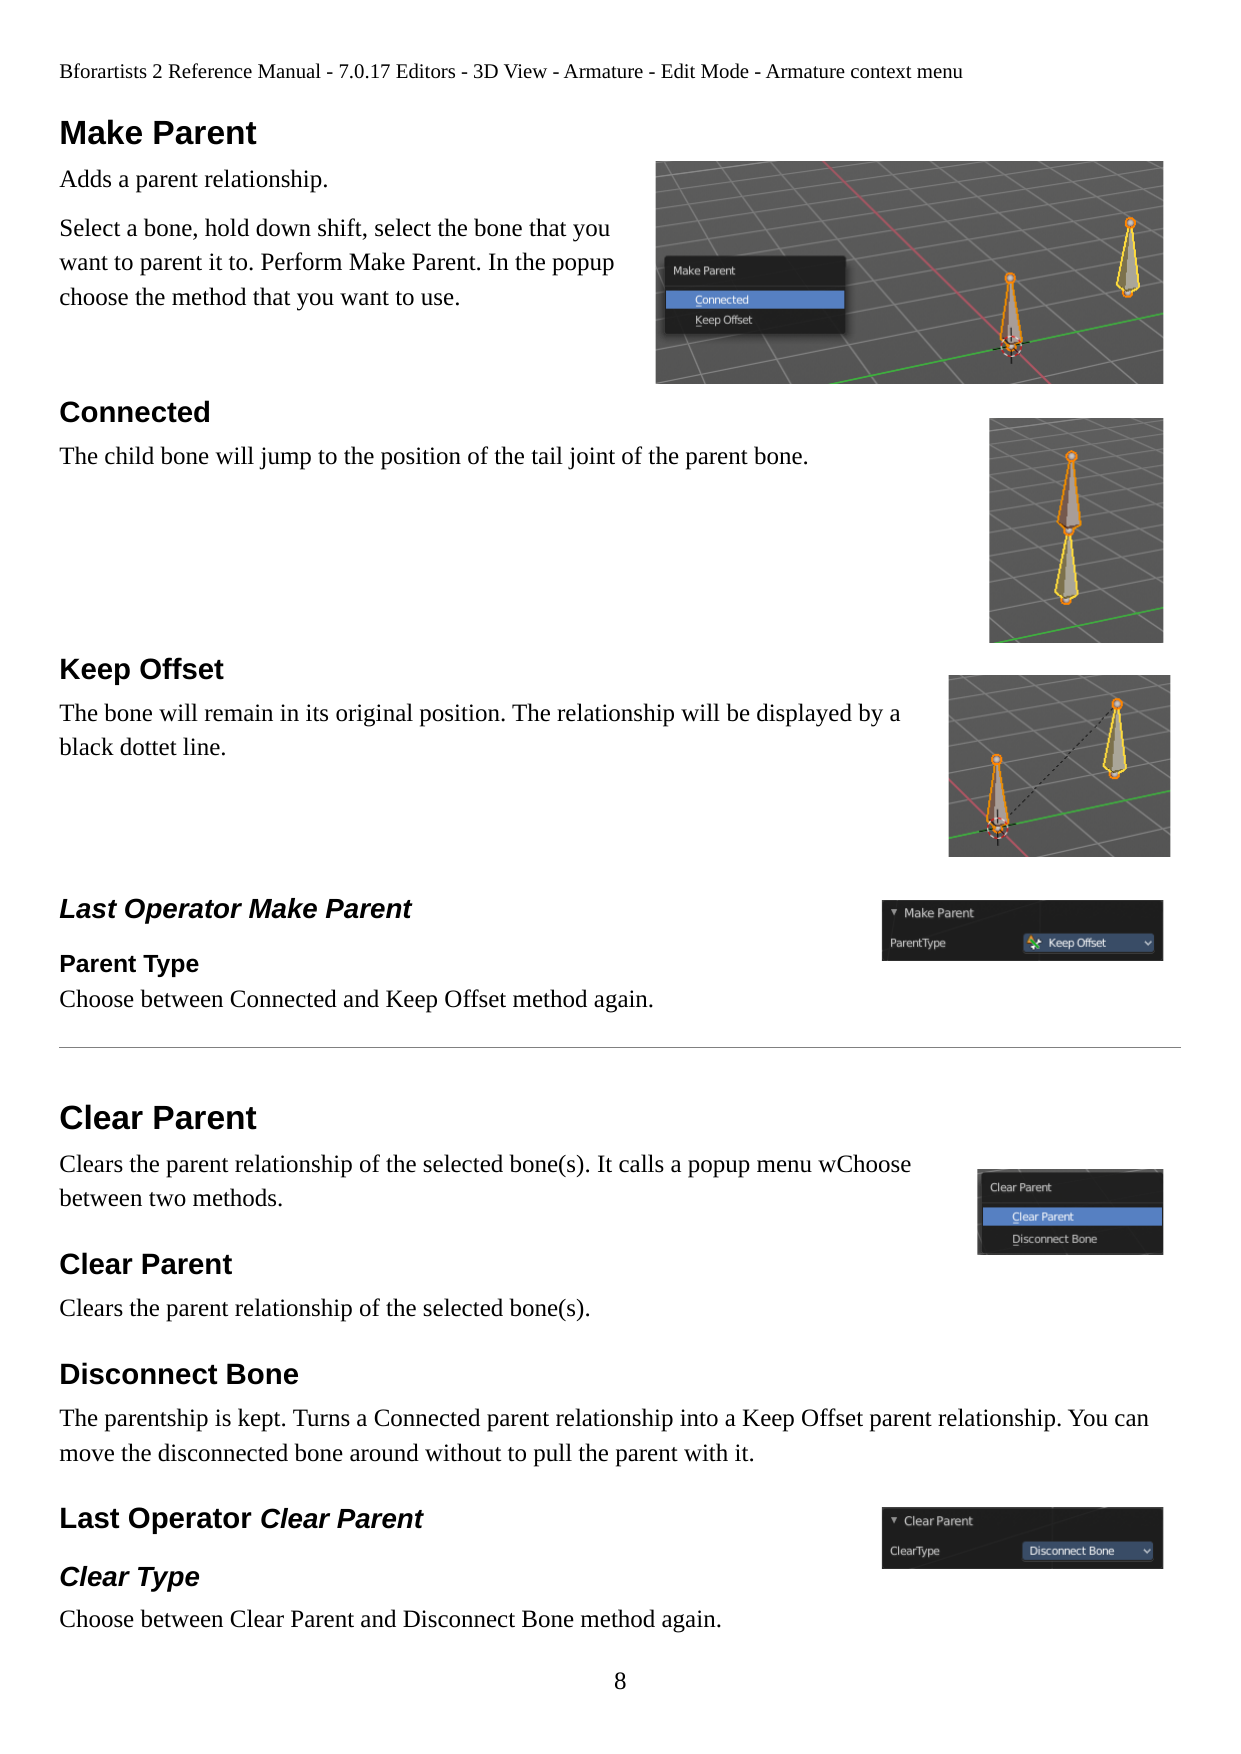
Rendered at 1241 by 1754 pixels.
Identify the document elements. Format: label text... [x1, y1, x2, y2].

subtitle Parent Type [59, 949, 1181, 977]
picture [881, 900, 1164, 961]
subtitle Clear Parent [59, 1098, 1181, 1136]
text The parentship is kept. Turns a Connected parent relationship into a Keep Offset parent relationship. You can move the disconnected bone around without to pull the parent with it. [59, 1403, 1181, 1466]
picture [977, 1169, 1164, 1255]
subtitle Make Parent [59, 113, 1181, 151]
subtitle Clear Parent [59, 1247, 1181, 1281]
text Choose between Connected and Keep Offset method again. [59, 984, 1181, 1012]
subtitle Last Operator Clear Parent [59, 1501, 1181, 1535]
text The child bone will jump to the position of the tail joint of the parent bone. [59, 441, 989, 469]
subtitle Keep Offset [59, 652, 1181, 685]
text Clears the parent relationship of the selected bone(s). It calls a popup menu wChoose between two methods. [59, 1149, 1181, 1212]
subtitle Connected [59, 394, 1181, 428]
subtitle Clear Type [59, 1560, 1181, 1592]
picture [655, 161, 1164, 384]
text Select a bone, hold down shift, select the bone that you want to parent it to. Perform Make Parent. In the popup choose the method that you want to use. [59, 213, 655, 311]
text Adds a parent relationship. [59, 164, 655, 192]
subtitle Disconnect Bone [59, 1357, 1181, 1391]
picture [881, 1507, 1164, 1569]
text Clears the parent relationship of the selected bone(s). [59, 1293, 1181, 1322]
picture [948, 675, 1171, 857]
text Choose between Clear Parent and Disconnect Bone method again. [59, 1604, 1181, 1633]
subtitle Last Operator Make Parent [59, 892, 1181, 924]
picture [989, 418, 1164, 643]
text The bone will remain in its original position. The relationship will be displayed by a black dottet line. [59, 698, 948, 761]
